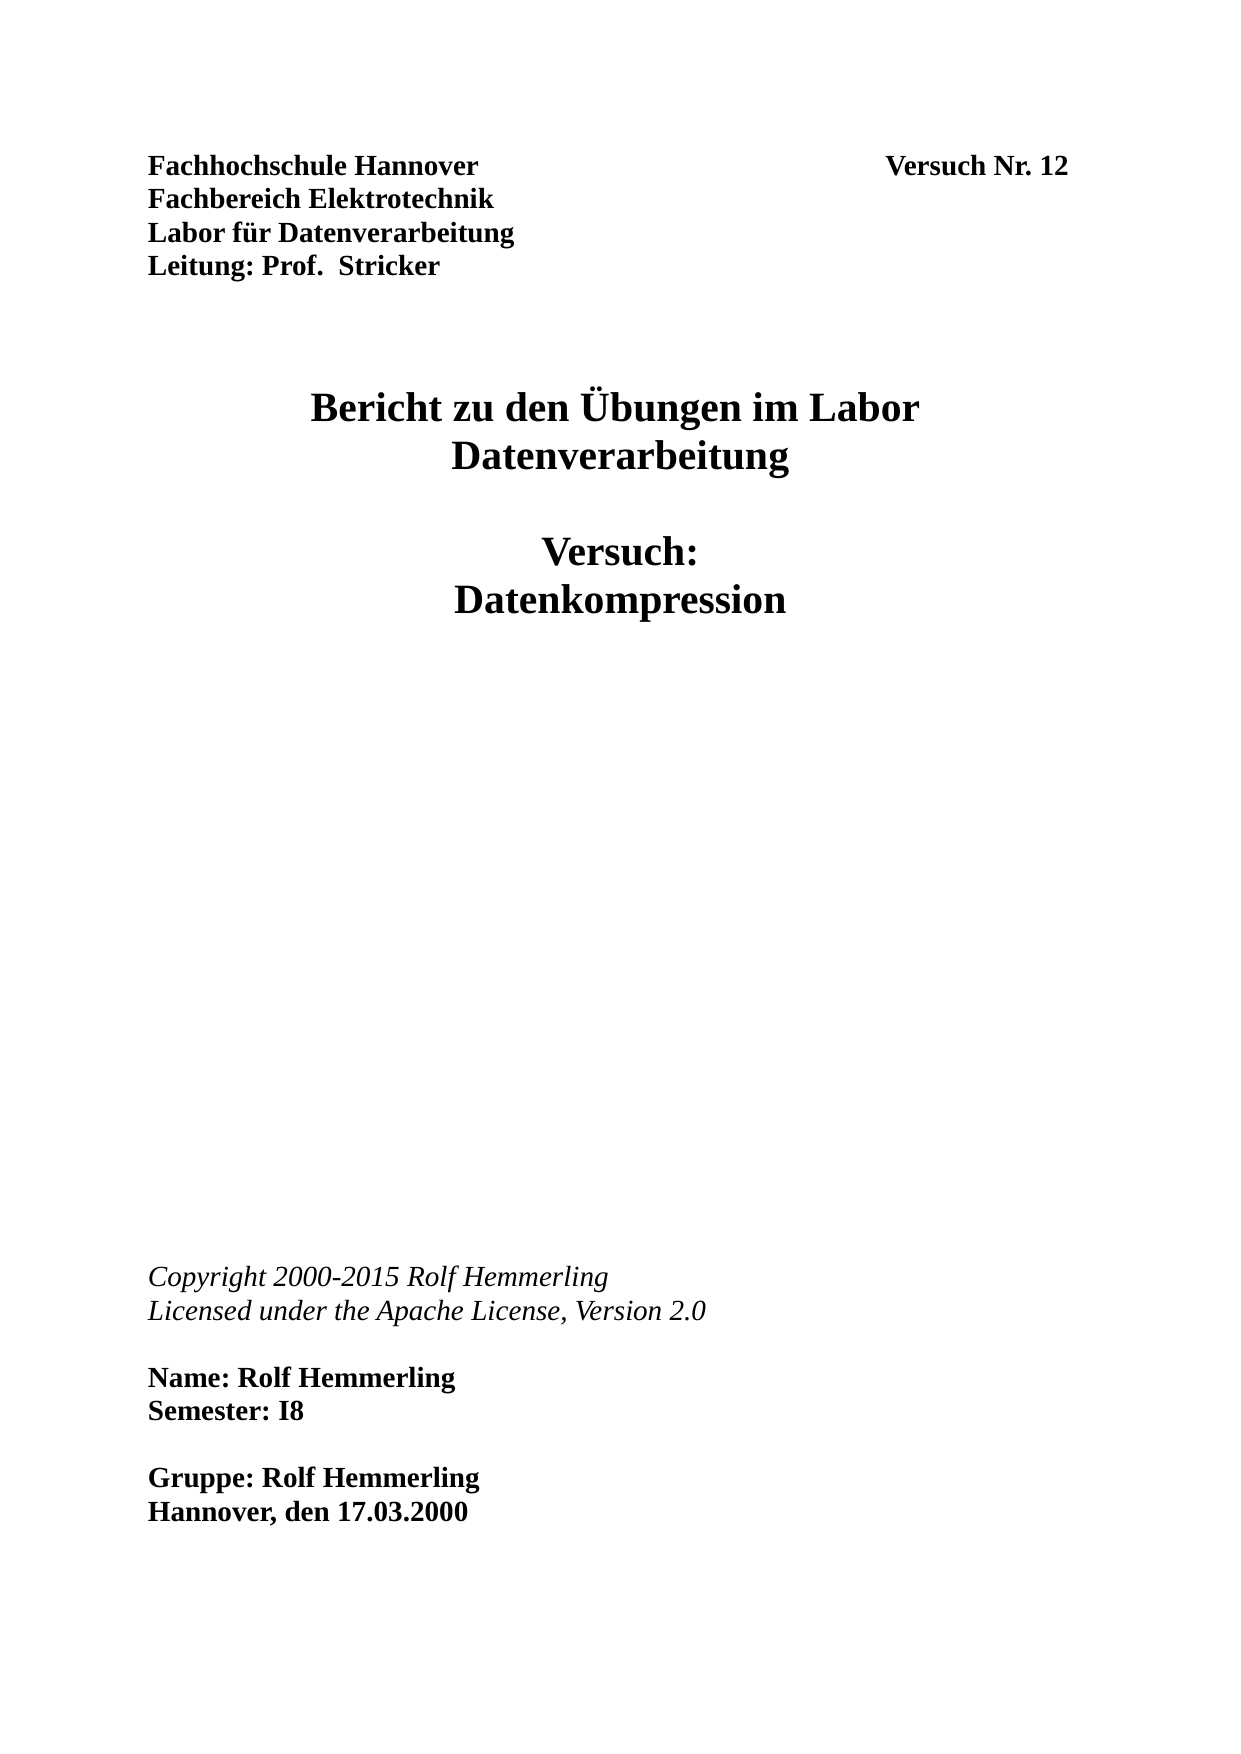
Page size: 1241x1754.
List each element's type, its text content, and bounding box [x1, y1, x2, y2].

text Fachbereich Elektrotechnik [148, 181, 1092, 215]
text Bericht zu den Übungen im Labor [148, 382, 1092, 430]
text Labor für Datenverarbeitung [148, 215, 1092, 248]
text Gruppe: Rolf Hemmerling [148, 1461, 1092, 1494]
text Leitung: Prof. Stricker [148, 248, 1092, 282]
text Fachhochschule Hannover Versuch Nr. 12 [148, 148, 1092, 181]
text Name: Rolf Hemmerling [148, 1360, 1092, 1393]
text Versuch: [148, 526, 1092, 574]
text Datenkompression [148, 574, 1092, 622]
text Hannover, den 17.03.2000 [148, 1494, 1092, 1528]
text Copyright 2000-2015 Rolf Hemmerling [148, 1259, 1092, 1293]
text Licensed under the Apache License, Version 2.0 [148, 1293, 1092, 1326]
text Datenverarbeitung [148, 430, 1092, 478]
text Semester: I8 [148, 1393, 1092, 1427]
